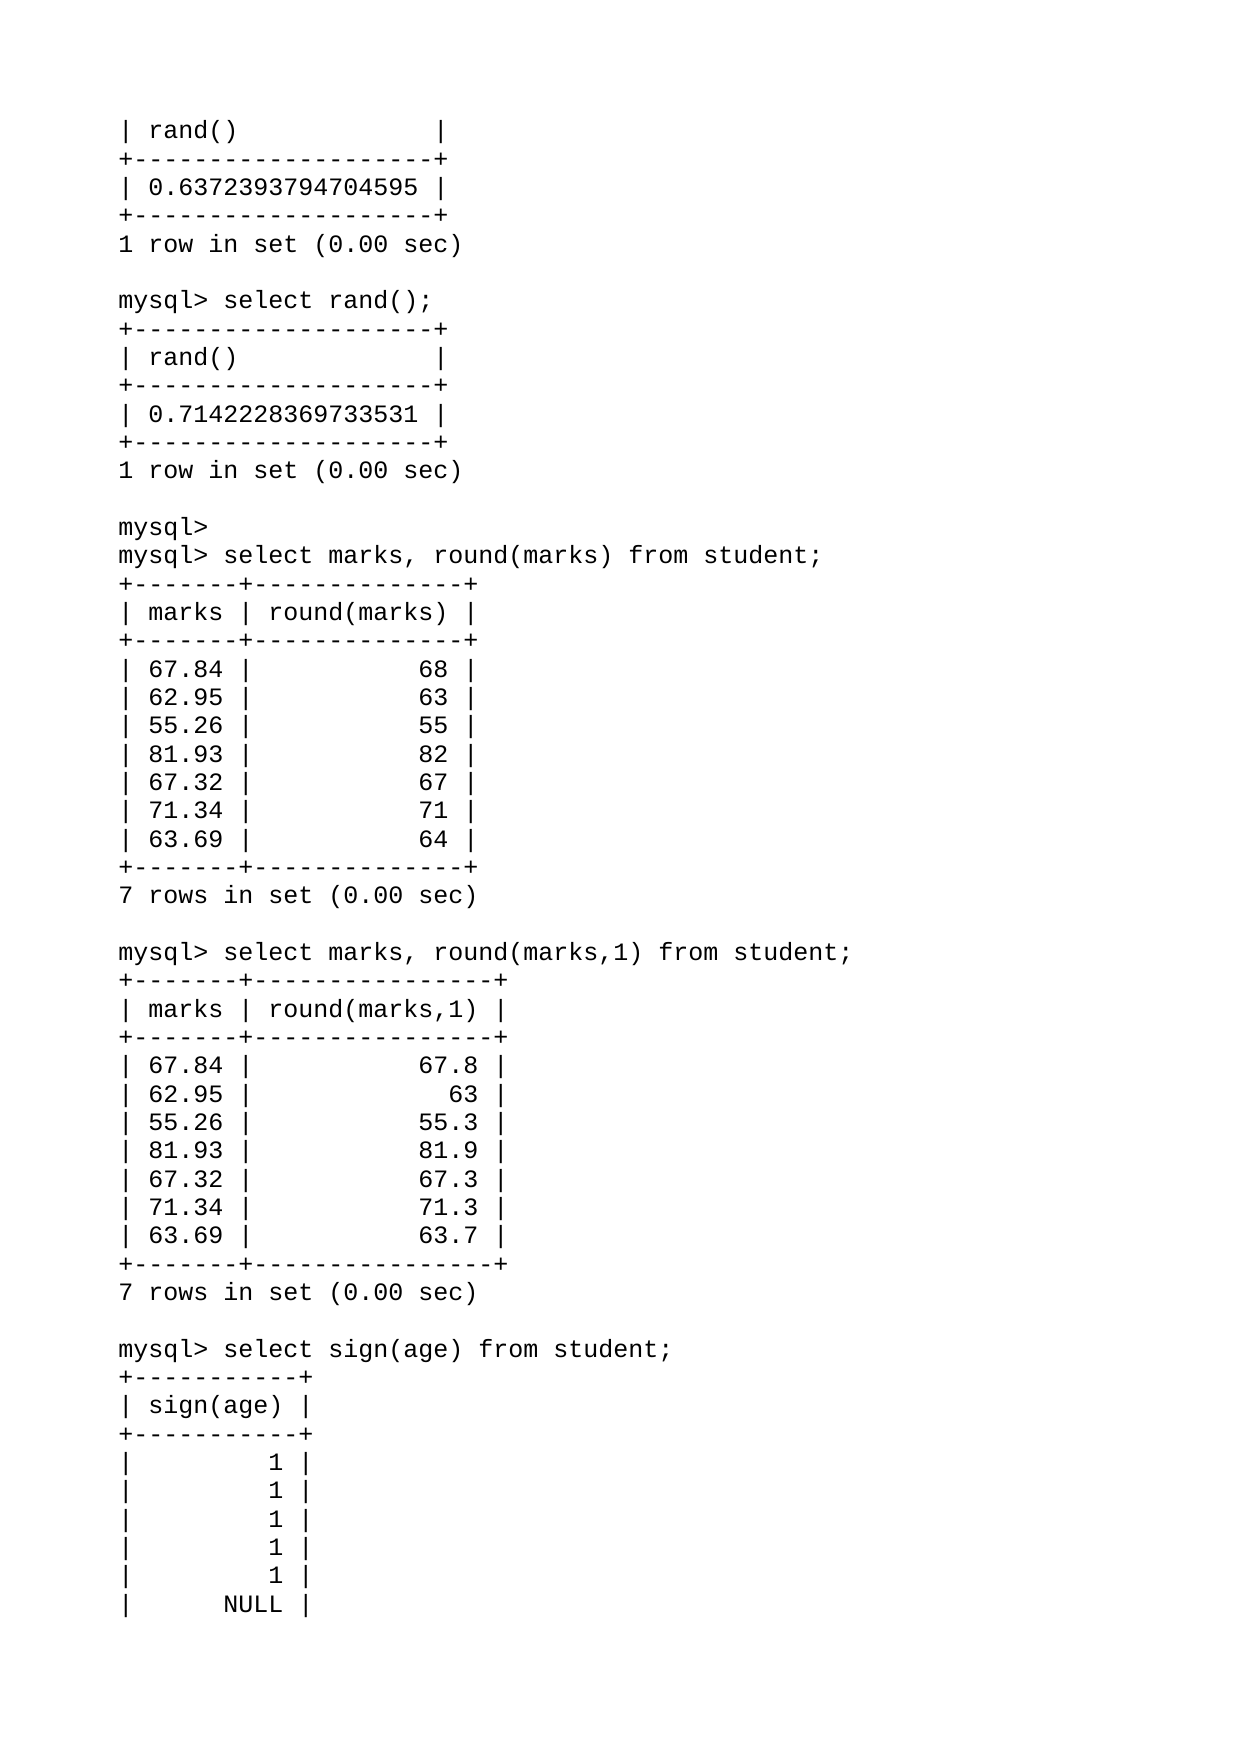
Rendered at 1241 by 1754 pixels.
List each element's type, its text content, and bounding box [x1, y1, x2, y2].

text +--------------------+ [118, 316, 1122, 345]
text 7 rows in set (0.00 sec) [118, 1280, 1122, 1308]
text | 1 | [118, 1478, 1122, 1506]
text | 67.32 | 67.3 | [118, 1166, 1122, 1195]
text +-------+----------------+ [118, 968, 1122, 996]
text | 67.32 | 67 | [118, 770, 1122, 798]
text mysql> [118, 515, 1122, 543]
text | 55.26 | 55 | [118, 713, 1122, 741]
text +-----------+ [118, 1365, 1122, 1393]
text | NULL | [118, 1591, 1122, 1620]
text | 62.95 | 63 | [118, 685, 1122, 713]
text | sign(age) | [118, 1393, 1122, 1421]
text | rand() | [118, 345, 1122, 373]
text | 63.69 | 64 | [118, 826, 1122, 855]
text | 0.6372393794704595 | [118, 175, 1122, 203]
text +-------+----------------+ [118, 1025, 1122, 1053]
text mysql> select rand(); [118, 288, 1122, 316]
text mysql> select marks, round(marks) from student; [118, 543, 1122, 571]
text | 1 | [118, 1506, 1122, 1535]
text +-------+----------------+ [118, 1251, 1122, 1280]
text mysql> select marks, round(marks,1) from student; [118, 940, 1122, 968]
text +--------------------+ [118, 373, 1122, 401]
text | 67.84 | 68 | [118, 656, 1122, 685]
text | 81.93 | 81.9 | [118, 1138, 1122, 1166]
text 1 row in set (0.00 sec) [118, 458, 1122, 486]
text +-------+--------------+ [118, 571, 1122, 600]
text +--------------------+ [118, 430, 1122, 458]
text | rand() | [118, 118, 1122, 146]
text | 1 | [118, 1450, 1122, 1478]
text | 67.84 | 67.8 | [118, 1053, 1122, 1081]
text +-------+--------------+ [118, 628, 1122, 656]
text | marks | round(marks,1) | [118, 996, 1122, 1025]
text | 71.34 | 71.3 | [118, 1195, 1122, 1223]
text | 71.34 | 71 | [118, 798, 1122, 826]
text 7 rows in set (0.00 sec) [118, 883, 1122, 911]
text 1 row in set (0.00 sec) [118, 231, 1122, 260]
text mysql> select sign(age) from student; [118, 1336, 1122, 1365]
text +--------------------+ [118, 203, 1122, 231]
text +-----------+ [118, 1421, 1122, 1450]
text +-------+--------------+ [118, 855, 1122, 883]
text | 63.69 | 63.7 | [118, 1223, 1122, 1251]
text | 55.26 | 55.3 | [118, 1110, 1122, 1138]
text +--------------------+ [118, 146, 1122, 175]
text | 1 | [118, 1563, 1122, 1591]
text | 62.95 | 63 | [118, 1081, 1122, 1110]
text | 1 | [118, 1535, 1122, 1563]
text | 0.7142228369733531 | [118, 401, 1122, 430]
text | marks | round(marks) | [118, 600, 1122, 628]
text | 81.93 | 82 | [118, 741, 1122, 770]
